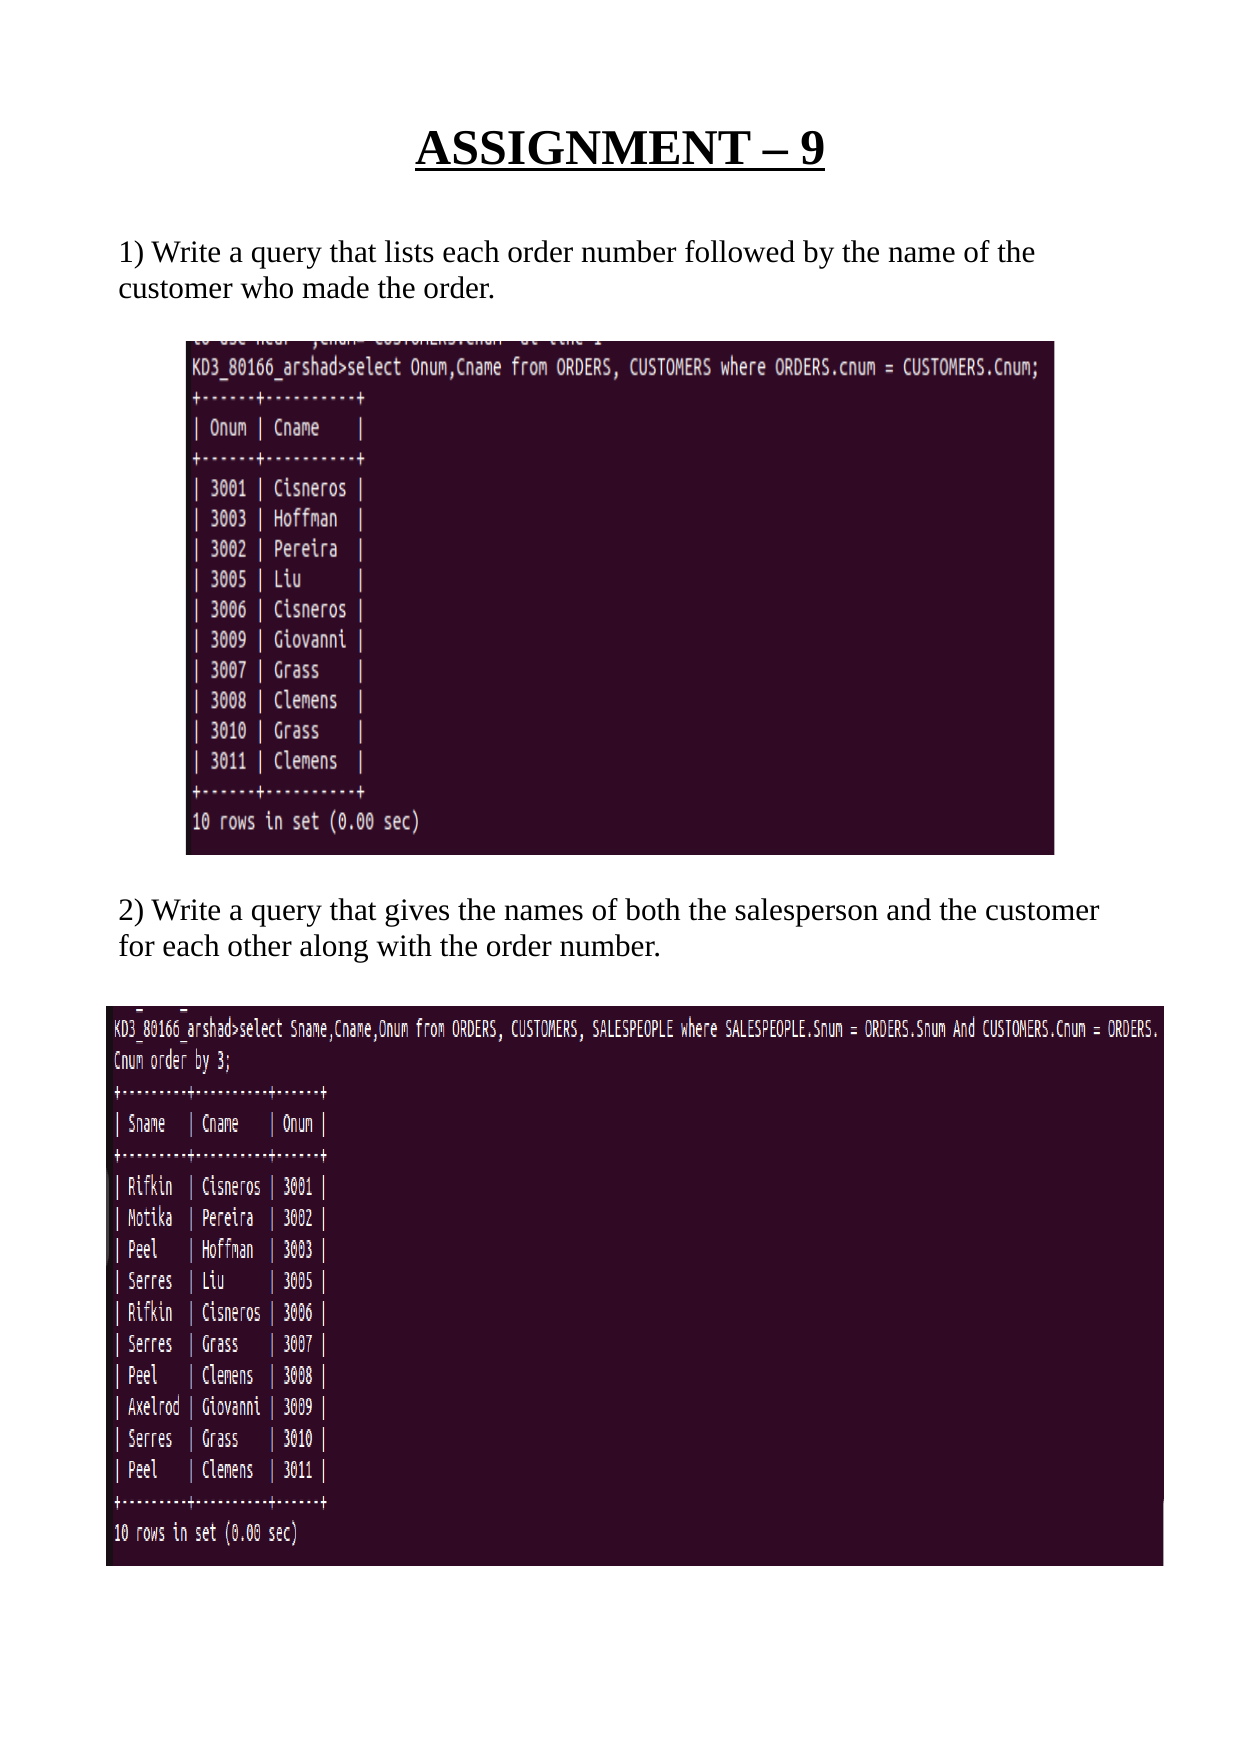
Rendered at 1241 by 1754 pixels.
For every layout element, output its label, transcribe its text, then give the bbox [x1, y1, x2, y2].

picture [106, 1006, 1164, 1566]
picture [185, 341, 1055, 855]
text ASSIGNMENT – 9 [118, 118, 1122, 176]
text 1) Write a query that lists each order number followed by the name of the customer who made the order. [118, 233, 1122, 305]
text 2) Write a query that gives the names of both the salesperson and the customer for each other along with the order number. [118, 891, 1122, 963]
